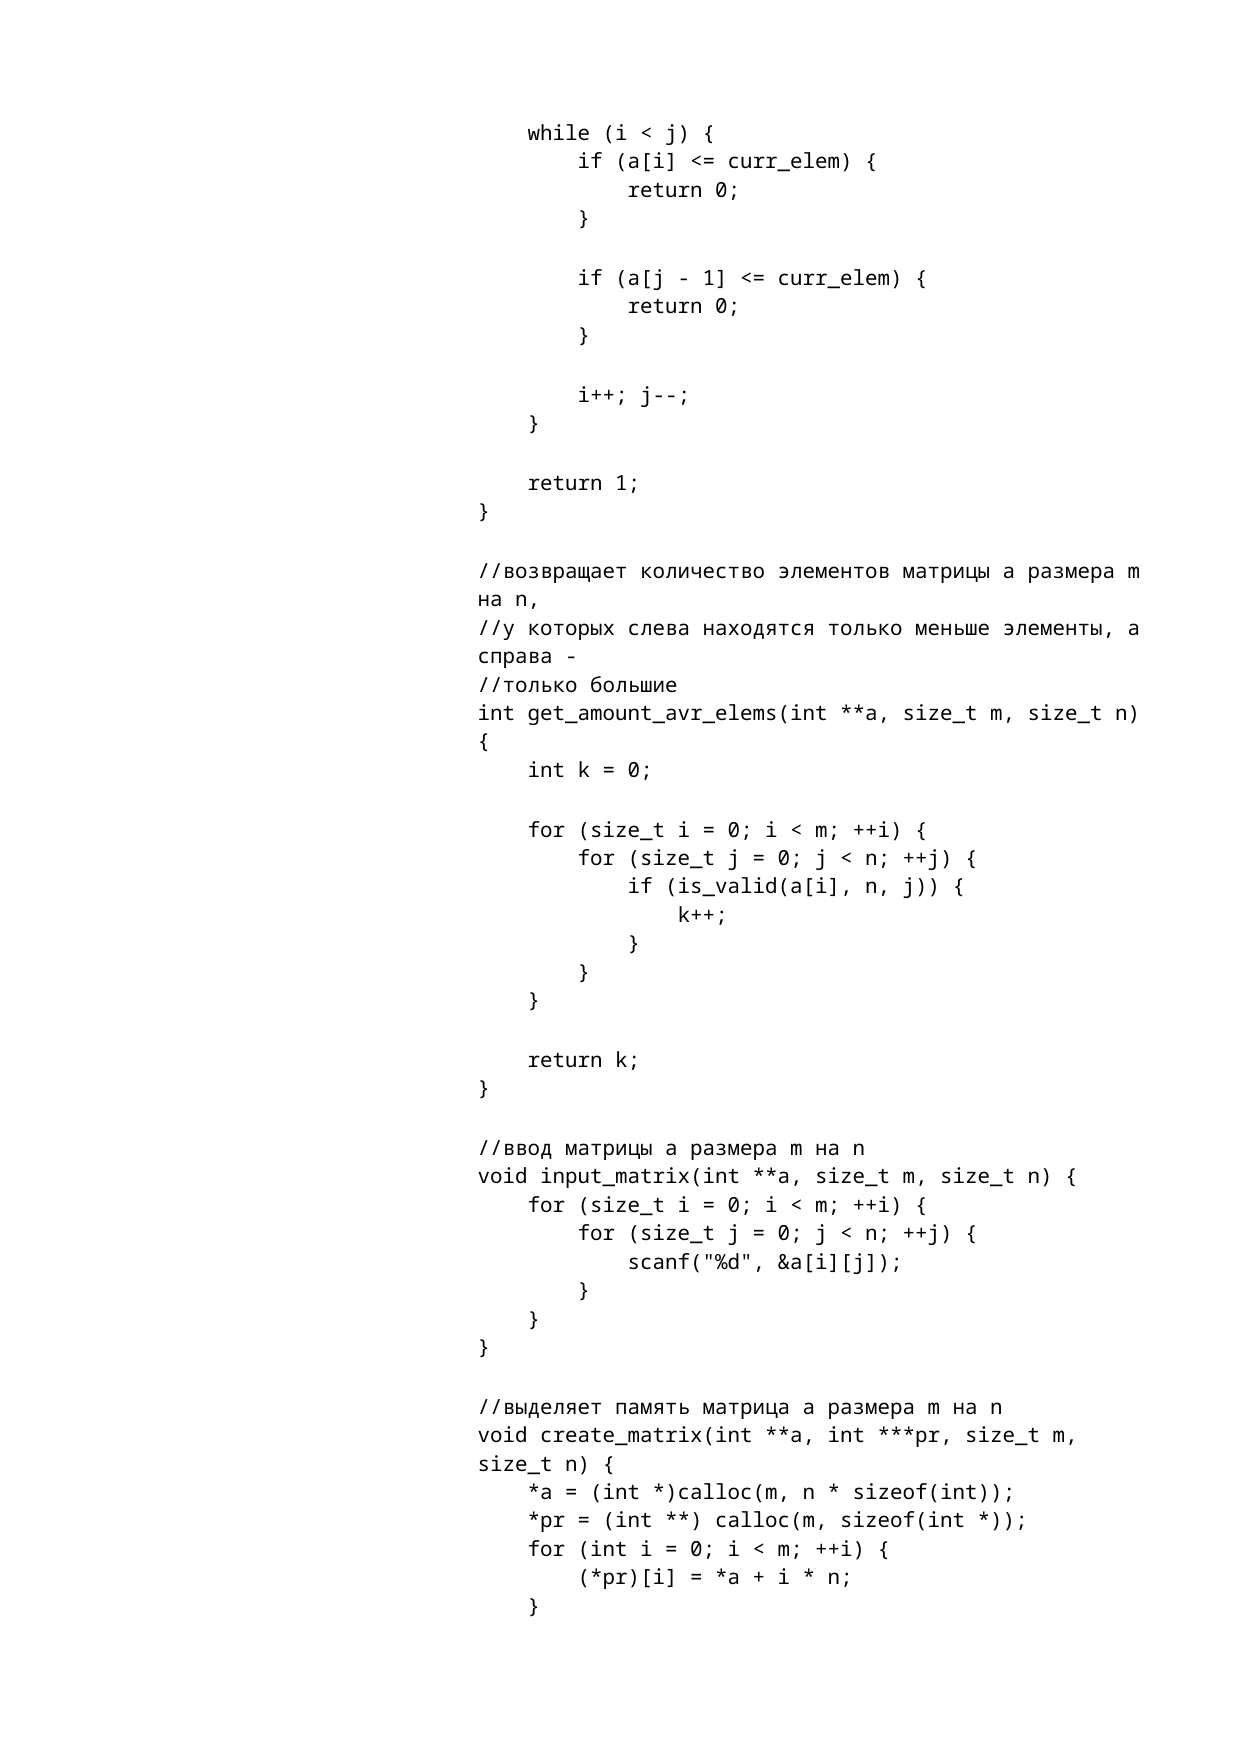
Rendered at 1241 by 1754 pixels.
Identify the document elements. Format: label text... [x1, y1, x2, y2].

list while (i < j) { if (a[i] <= curr_elem) { return 0; } if (a[j - 1] <= curr_elem) { return 0; } i++; j--; } return 1; } //возвращает количество элементов матрицы а размера m на n, //у которых слева находятся только меньше элементы, а справа - //только большие int get_amount_avr_elems(int **a, size_t m, size_t n) { int k = 0; for (size_t i = 0; i < m; ++i) { for (size_t j = 0; j < n; ++j) { if (is_valid(a[i], n, j)) { k++; } } } return k; } //ввод матрицы а размера m на n void input_matrix(int **a, size_t m, size_t n) { for (size_t i = 0; i < m; ++i) { for (size_t j = 0; j < n; ++j) { scanf("%d", &a[i][j]); } } } //выделяет память матрица a размера m на n void create_matrix(int **a, int ***pr, size_t m, size_t n) { *a = (int *)calloc(m, n * sizeof(int)); *pr = (int **) calloc(m, sizeof(int *)); for (int i = 0; i < m; ++i) { (*pr)[i] = *a + i * n; } [440, 118, 1152, 1619]
